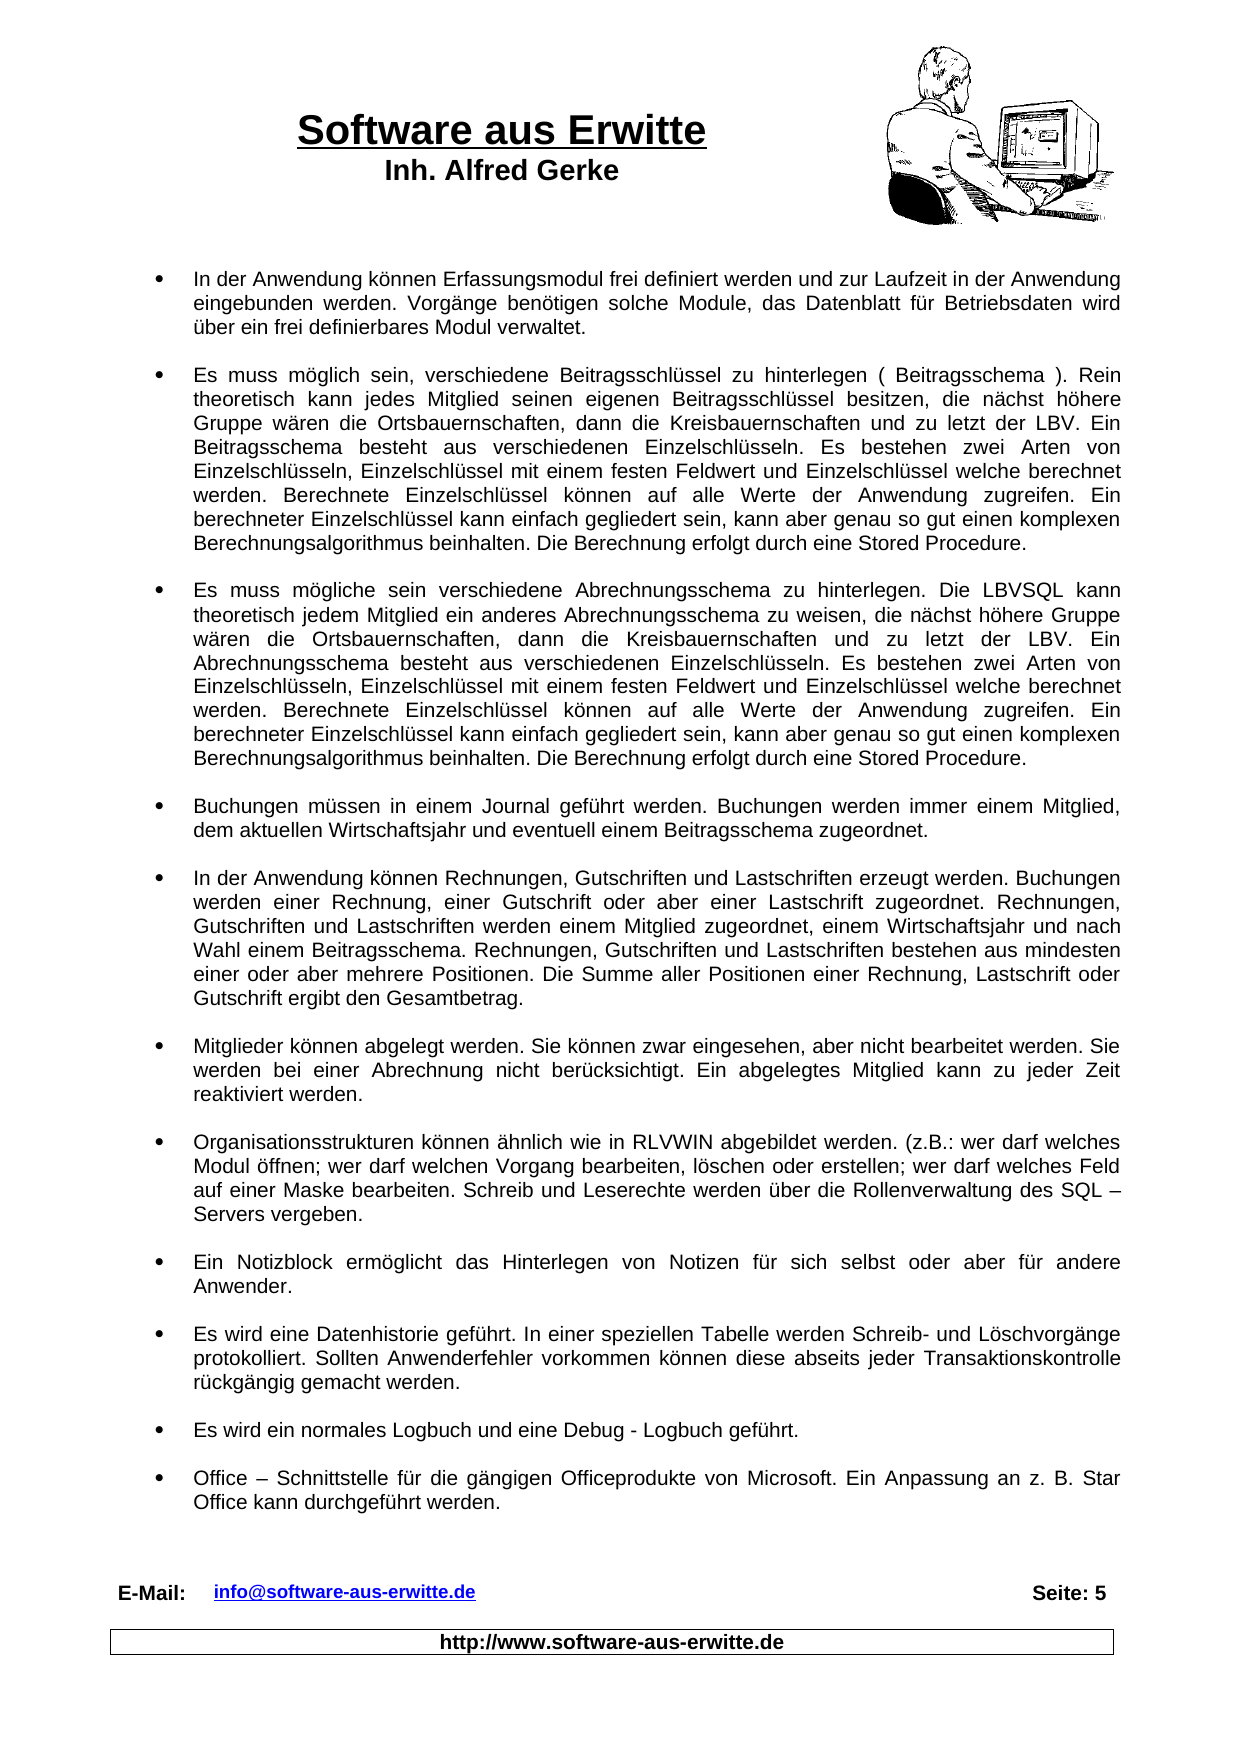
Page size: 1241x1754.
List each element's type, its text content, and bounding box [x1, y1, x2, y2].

picture [886, 46, 1116, 226]
list Ein Notizblock ermöglicht das Hinterlegen von Notizen für sich selbst oder aber für andere Anwender. [156, 1250, 1122, 1298]
list Es muss mögliche sein verschiedene Abrechnungsschema zu hinterlegen. Die LBVSQL kann theoretisch jedem Mitglied ein anderes Abrechnungsschema zu weisen, die nächst höhere Gruppe wären die Ortsbauernschaften, dann die Kreisbauernschaften und zu letzt der LBV. Ein Abrechnungsschema besteht aus verschiedenen Einzelschlüsseln. Es bestehen zwei Arten von Einzelschlüsseln, Einzelschlüssel mit einem festen Feldwert und Einzelschlüssel welche berechnet werden. Berechnete Einzelschlüssel können auf alle Werte der Anwendung zugreifen. Ein berechneter Einzelschlüssel kann einfach gegliedert sein, kann aber genau so gut einen komplexen Berechnungsalgorithmus beinhalten. Die Berechnung erfolgt durch eine Stored Procedure. [156, 578, 1122, 770]
list Office – Schnittstelle für die gängigen Officeprodukte von Microsoft. Ein Anpassung an z. B. Star Office kann durchgeführt werden. [156, 1466, 1122, 1514]
list Buchungen müssen in einem Journal geführt werden. Buchungen werden immer einem Mitglied, dem aktuellen Wirtschaftsjahr und eventuell einem Beitragsschema zugeordnet. [156, 794, 1122, 842]
list Es wird eine Datenhistorie geführt. In einer speziellen Tabelle werden Schreib- und Löschvorgänge protokolliert. Sollten Anwenderfehler vorkommen können diese abseits jeder Transaktionskontrolle rückgängig gemacht werden. [156, 1322, 1122, 1394]
list Organisationsstrukturen können ähnlich wie in RLVWIN abgebildet werden. (z.B.: wer darf welches Modul öffnen; wer darf welchen Vorgang bearbeiten, löschen oder erstellen; wer darf welches Feld auf einer Maske bearbeiten. Schreib und Leserechte werden über die Rollenverwaltung des SQL – Servers vergeben. [156, 1130, 1122, 1226]
list In der Anwendung können Rechnungen, Gutschriften und Lastschriften erzeugt werden. Buchungen werden einer Rechnung, einer Gutschrift oder aber einer Lastschrift zugeordnet. Rechnungen, Gutschriften und Lastschriften werden einem Mitglied zugeordnet, einem Wirtschaftsjahr und nach Wahl einem Beitragsschema. Rechnungen, Gutschriften und Lastschriften bestehen aus mindesten einer oder aber mehrere Positionen. Die Summe aller Positionen einer Rechnung, Lastschrift oder Gutschrift ergibt den Gesamtbetrag. [156, 866, 1122, 1010]
list Es muss möglich sein, verschiedene Beitragsschlüssel zu hinterlegen ( Beitragsschema ). Rein theoretisch kann jedes Mitglied seinen eigenen Beitragsschlüssel besitzen, die nächst höhere Gruppe wären die Ortsbauernschaften, dann die Kreisbauernschaften und zu letzt der LBV. Ein Beitragsschema besteht aus verschiedenen Einzelschlüsseln. Es bestehen zwei Arten von Einzelschlüsseln, Einzelschlüssel mit einem festen Feldwert und Einzelschlüssel welche berechnet werden. Berechnete Einzelschlüssel können auf alle Werte der Anwendung zugreifen. Ein berechneter Einzelschlüssel kann einfach gegliedert sein, kann aber genau so gut einen komplexen Berechnungsalgorithmus beinhalten. Die Berechnung erfolgt durch eine Stored Procedure. [156, 363, 1122, 554]
list Mitglieder können abgelegt werden. Sie können zwar eingesehen, aber nicht bearbeitet werden. Sie werden bei einer Abrechnung nicht berücksichtigt. Ein abgelegtes Mitglied kann zu jeder Zeit reaktiviert werden. [156, 1034, 1122, 1106]
list In der Anwendung können Erfassungsmodul frei definiert werden und zur Laufzeit in der Anwendung eingebunden werden. Vorgänge benötigen solche Module, das Datenblatt für Betriebsdaten wird über ein frei definierbares Modul verwaltet. [156, 267, 1122, 339]
list Es wird ein normales Logbuch und eine Debug - Logbuch geführt. [156, 1418, 1122, 1442]
